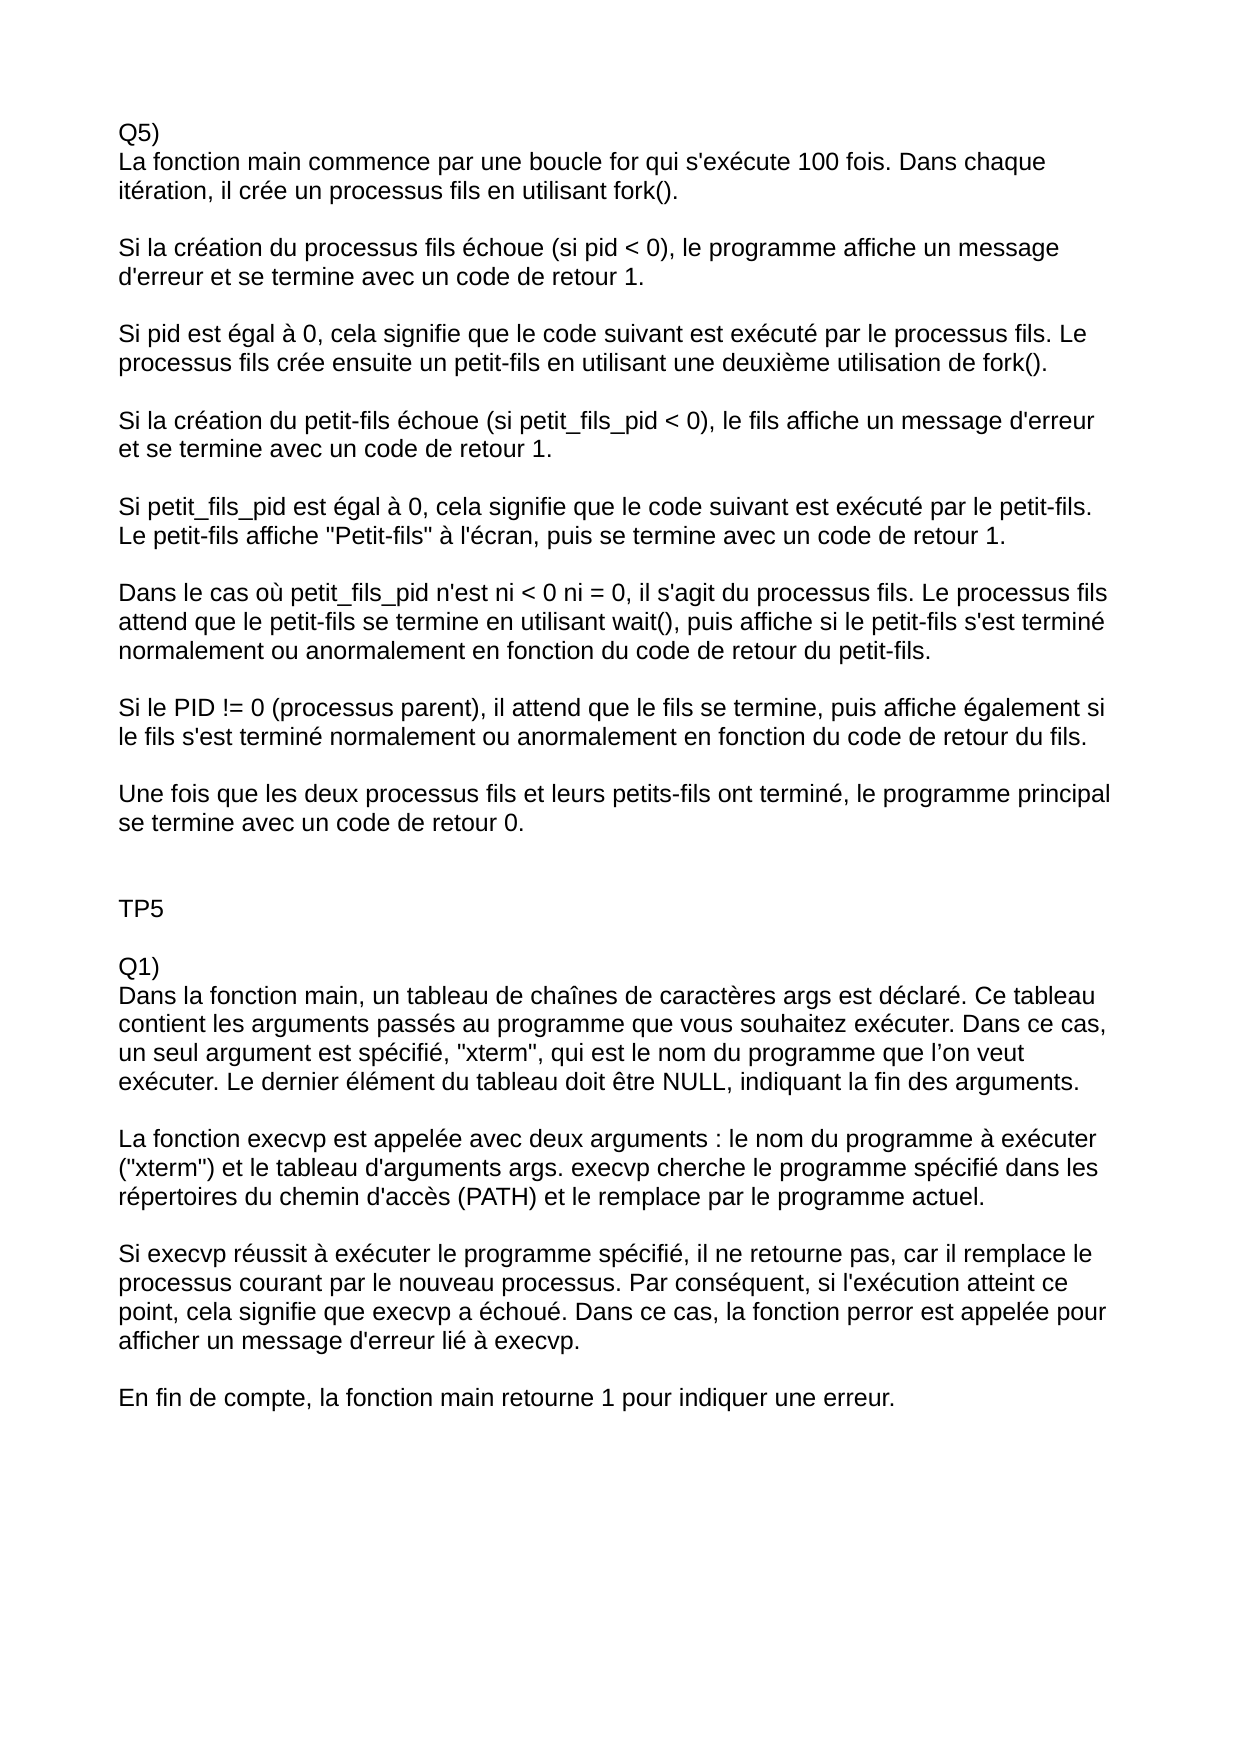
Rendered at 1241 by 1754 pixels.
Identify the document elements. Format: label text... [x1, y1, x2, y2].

text La fonction execvp est appelée avec deux arguments : le nom du programme à exécuter ("xterm") et le tableau d'arguments args. execvp cherche le programme spécifié dans les répertoires du chemin d'accès (PATH) et le remplace par le programme actuel. [118, 1124, 1122, 1211]
text Si execvp réussit à exécuter le programme spécifié, il ne retourne pas, car il remplace le processus courant par le nouveau processus. Par conséquent, si l'exécution atteint ce point, cela signifie que execvp a échoué. Dans ce cas, la fonction perror est appelée pour afficher un message d'erreur lié à execvp. [118, 1239, 1122, 1354]
text En fin de compte, la fonction main retourne 1 pour indiquer une erreur. [118, 1383, 1122, 1412]
text Dans le cas où petit_fils_pid n'est ni < 0 ni = 0, il s'agit du processus fils. Le processus fils attend que le petit-fils se termine en utilisant wait(), puis affiche si le petit-fils s'est terminé normalement ou anormalement en fonction du code de retour du petit-fils. [118, 578, 1122, 664]
text Si la création du processus fils échoue (si pid < 0), le programme affiche un message d'erreur et se termine avec un code de retour 1. [118, 233, 1122, 291]
text Si la création du petit-fils échoue (si petit_fils_pid < 0), le fils affiche un message d'erreur et se termine avec un code de retour 1. [118, 406, 1122, 463]
text Si pid est égal à 0, cela signifie que le code suivant est exécuté par le processus fils. Le processus fils crée ensuite un petit-fils en utilisant une deuxième utilisation de fork(). [118, 319, 1122, 377]
text Dans la fonction main, un tableau de chaînes de caractères args est déclaré. Ce tableau contient les arguments passés au programme que vous souhaitez exécuter. Dans ce cas, un seul argument est spécifié, "xterm", qui est le nom du programme que l’on veut exécuter. Le dernier élément du tableau doit être NULL, indiquant la fin des arguments. [118, 981, 1122, 1096]
text Si le PID != 0 (processus parent), il attend que le fils se termine, puis affiche également si le fils s'est terminé normalement ou anormalement en fonction du code de retour du fils. [118, 693, 1122, 751]
text Q1) [118, 952, 1122, 981]
text La fonction main commence par une boucle for qui s'exécute 100 fois. Dans chaque itération, il crée un processus fils en utilisant fork(). [118, 147, 1122, 204]
text Si petit_fils_pid est égal à 0, cela signifie que le code suivant est exécuté par le petit-fils. Le petit-fils affiche "Petit-fils" à l'écran, puis se termine avec un code de retour 1. [118, 492, 1122, 549]
text Q5) [118, 118, 1122, 147]
text TP5 [118, 894, 1122, 923]
text Une fois que les deux processus fils et leurs petits-fils ont terminé, le programme principal se termine avec un code de retour 0. [118, 779, 1122, 837]
